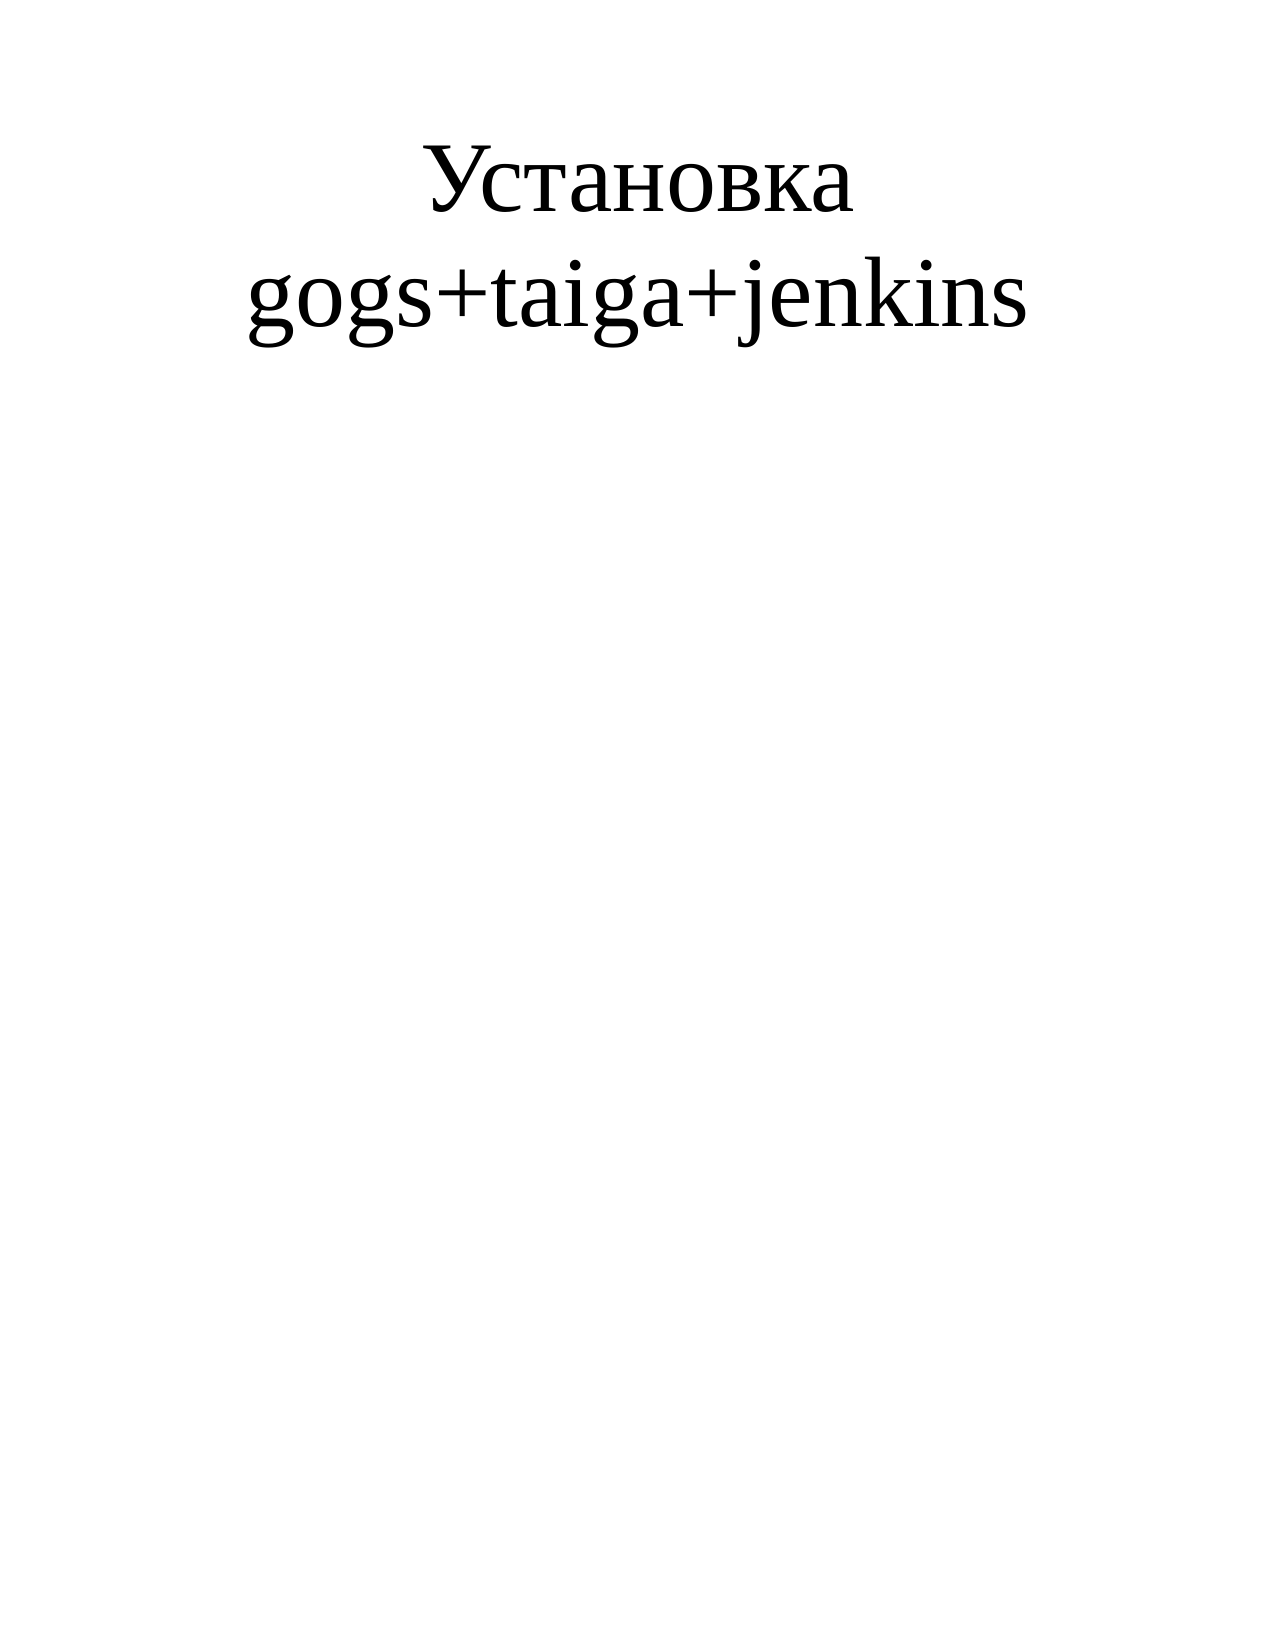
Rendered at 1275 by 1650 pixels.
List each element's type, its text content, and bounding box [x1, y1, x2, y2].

text Установка gogs+taiga+jenkins [118, 118, 1157, 348]
